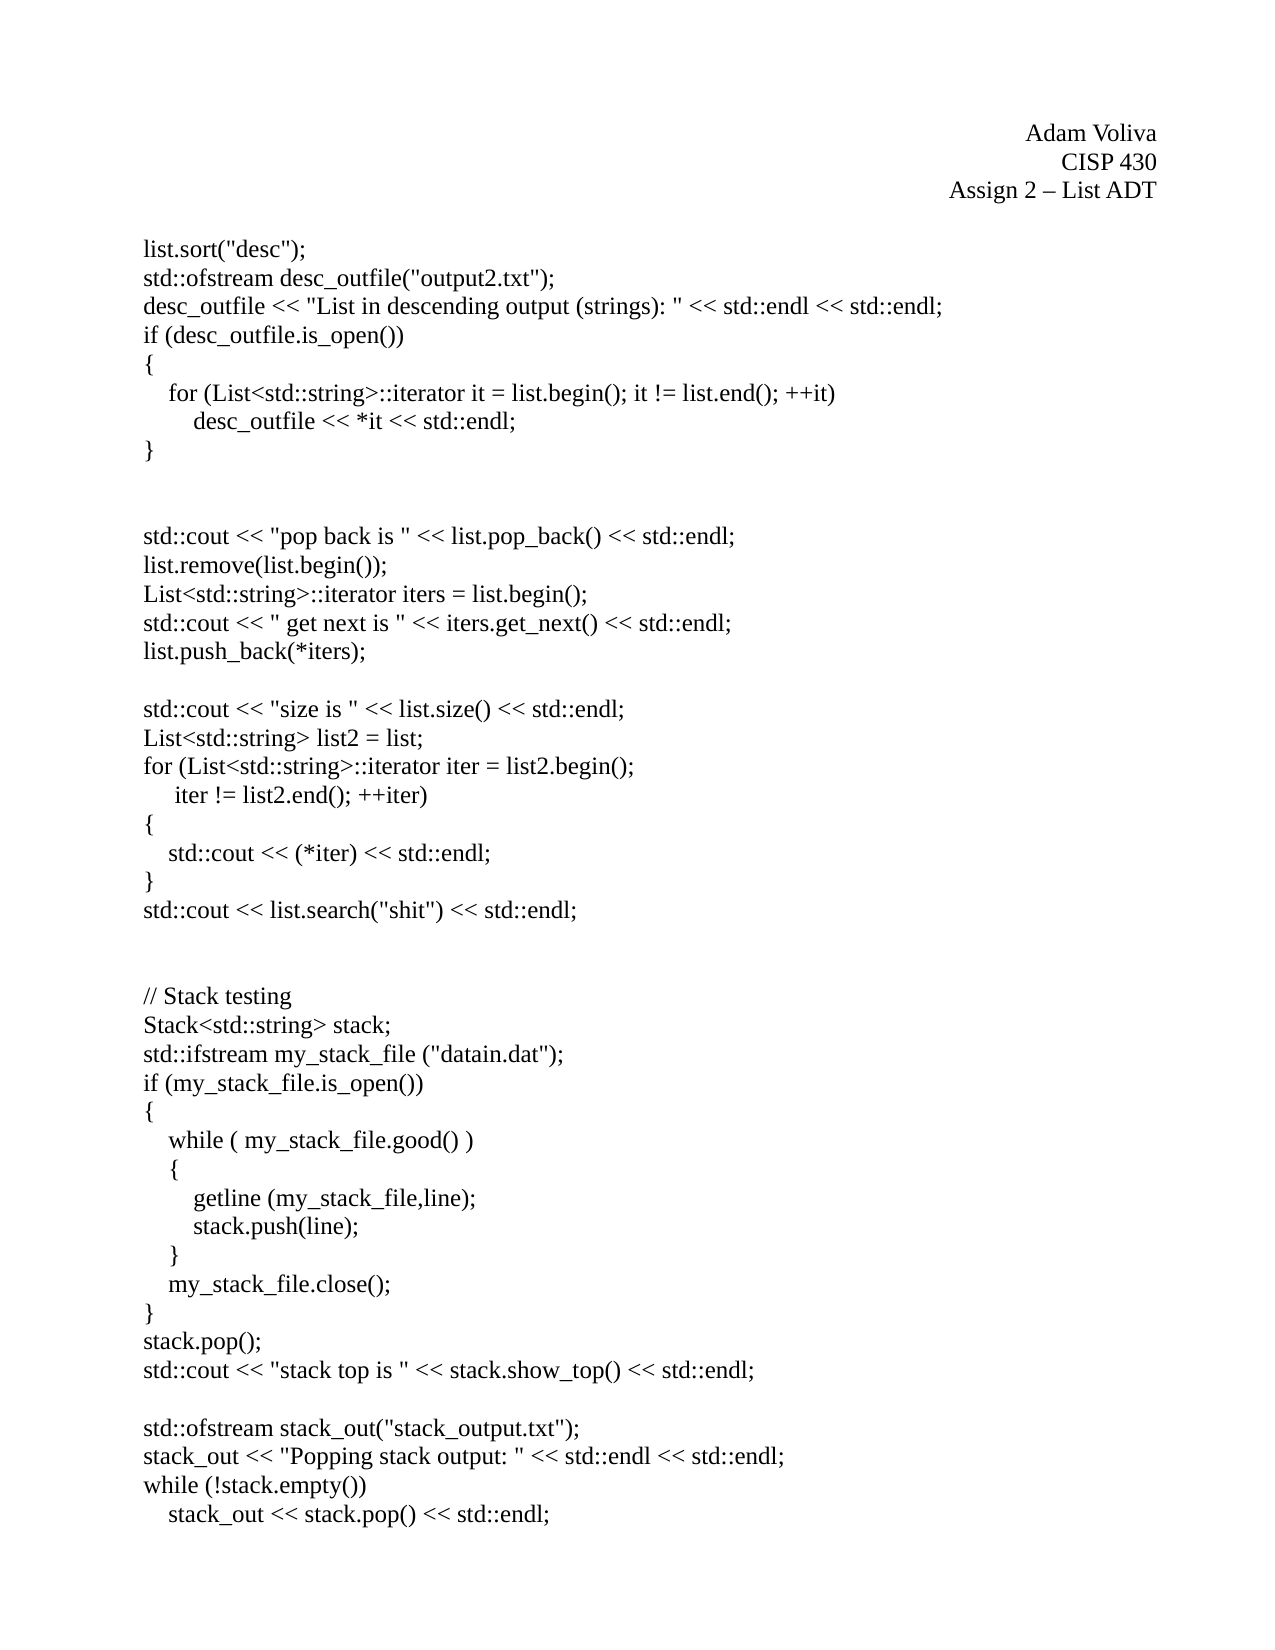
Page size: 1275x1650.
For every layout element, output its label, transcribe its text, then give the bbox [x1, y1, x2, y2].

text iter != list2.end(); ++iter) [118, 780, 1157, 809]
text list.remove(list.begin()); [118, 550, 1157, 579]
text for (List<std::string>::iterator iter = list2.begin(); [118, 751, 1157, 780]
text desc_outfile << "List in descending output (strings): " << std::endl << std::endl; [118, 291, 1157, 320]
text std::cout << "stack top is " << stack.show_top() << std::endl; [118, 1355, 1157, 1384]
text { [118, 1154, 1157, 1183]
text { [118, 1096, 1157, 1125]
text for (List<std::string>::iterator it = list.begin(); it != list.end(); ++it) [118, 378, 1157, 406]
text getline (my_stack_file,line); [118, 1183, 1157, 1211]
text if (my_stack_file.is_open()) [118, 1068, 1157, 1096]
text { [118, 349, 1157, 378]
text List<std::string>::iterator iters = list.begin(); [118, 579, 1157, 608]
text std::cout << "pop back is " << list.pop_back() << std::endl; [118, 521, 1157, 550]
text } [118, 435, 1157, 464]
text std::cout << list.search("shit") << std::endl; [118, 895, 1157, 924]
text stack_out << "Popping stack output: " << std::endl << std::endl; [118, 1441, 1157, 1470]
text if (desc_outfile.is_open()) [118, 320, 1157, 349]
text } [118, 1298, 1157, 1326]
text } [118, 866, 1157, 895]
text std::cout << "size is " << list.size() << std::endl; [118, 694, 1157, 723]
text my_stack_file.close(); [118, 1269, 1157, 1298]
text List<std::string> list2 = list; [118, 723, 1157, 751]
text list.sort("desc"); [118, 234, 1157, 263]
text list.push_back(*iters); [118, 636, 1157, 665]
text stack.pop(); [118, 1326, 1157, 1355]
text std::ifstream my_stack_file ("datain.dat"); [118, 1039, 1157, 1068]
text // Stack testing [118, 981, 1157, 1010]
text desc_outfile << *it << std::endl; [118, 406, 1157, 435]
text while (!stack.empty()) [118, 1470, 1157, 1499]
text stack.push(line); [118, 1211, 1157, 1240]
text } [118, 1240, 1157, 1269]
text stack_out << stack.pop() << std::endl; [118, 1499, 1157, 1528]
text while ( my_stack_file.good() ) [118, 1125, 1157, 1154]
text std::ofstream stack_out("stack_output.txt"); [118, 1413, 1157, 1441]
text std::cout << (*iter) << std::endl; [118, 838, 1157, 866]
text { [118, 809, 1157, 838]
text std::cout << " get next is " << iters.get_next() << std::endl; [118, 608, 1157, 636]
text Stack<std::string> stack; [118, 1010, 1157, 1039]
text std::ofstream desc_outfile("output2.txt"); [118, 263, 1157, 291]
